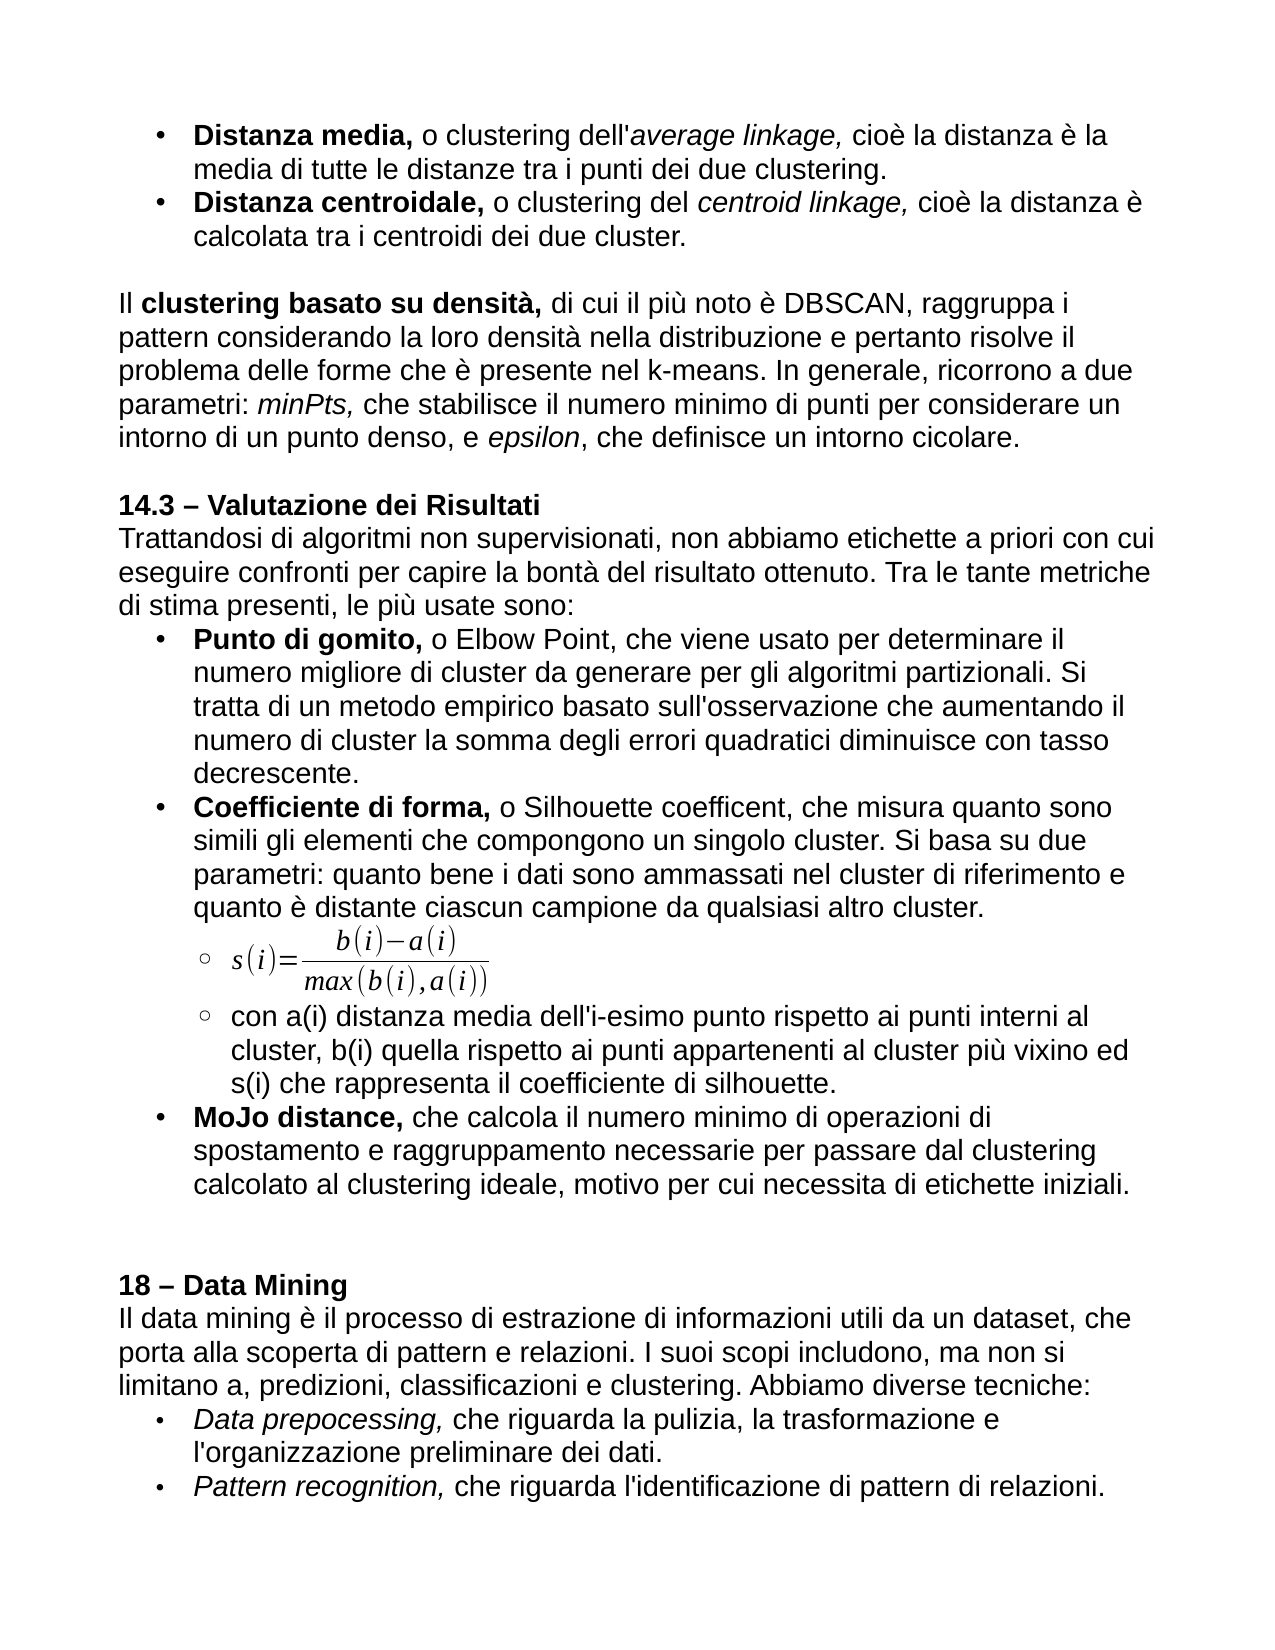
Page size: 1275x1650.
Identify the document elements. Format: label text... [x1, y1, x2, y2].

list Punto di gomito, o Elbow Point, che viene usato per determinare il numero migliore di cluster da generare per gli algoritmi partizionali. Si tratta di un metodo empirico basato sull'osservazione che aumentando il numero di cluster la somma degli errori quadratici diminuisce con tasso decrescente. [156, 622, 1157, 789]
list Distanza media, o clustering dell'average linkage, cioè la distanza è la media di tutte le distanze tra i punti dei due clustering. [156, 118, 1157, 185]
list Distanza centroidale, o clustering del centroid linkage, cioè la distanza è calcolata tra i centroidi dei due cluster. [156, 185, 1157, 253]
text Trattandosi di algoritmi non supervisionati, non abbiamo etichette a priori con cui eseguire confronti per capire la bontà del risultato ottenuto. Tra le tante metriche di stima presenti, le più usate sono: [118, 521, 1157, 622]
list MoJo distance, che calcola il numero minimo di operazioni di spostamento e raggruppamento necessarie per passare dal clustering calcolato al clustering ideale, motivo per cui necessita di etichette iniziali. [156, 1100, 1157, 1201]
list con a(i) distanza media dell'i-esimo punto rispetto ai punti interni al cluster, b(i) quella rispetto ai punti appartenenti al cluster più vixino ed s(i) che rappresenta il coefficiente di silhouette. [193, 999, 1157, 1100]
text Il clustering basato su densità, di cui il più noto è DBSCAN, raggruppa i pattern considerando la loro densità nella distribuzione e pertanto risolve il problema delle forme che è presente nel k-means. In generale, ricorrono a due parametri: minPts, che stabilisce il numero minimo di punti per considerare un intorno di un punto denso, e epsilon, che definisce un intorno cicolare. [118, 286, 1157, 454]
text 14.3 – Valutazione dei Risultati [118, 487, 1157, 521]
list Pattern recognition, che riguarda l'identificazione di pattern di relazioni. [156, 1469, 1157, 1502]
text Il data mining è il processo di estrazione di informazioni utili da un dataset, che porta alla scoperta di pattern e relazioni. I suoi scopi includono, ma non si limitano a, predizioni, classificazioni e clustering. Abbiamo diverse tecniche: [118, 1301, 1157, 1402]
list Coefficiente di forma, o Silhouette coefficent, che misura quanto sono simili gli elementi che compongono un singolo cluster. Si basa su due parametri: quanto bene i dati sono ammassati nel cluster di riferimento e quanto è distante ciascun campione da qualsiasi altro cluster. [156, 789, 1157, 924]
text 18 – Data Mining [118, 1268, 1157, 1301]
list Data prepocessing, che riguarda la pulizia, la trasformazione e l'organizzazione preliminare dei dati. [156, 1402, 1157, 1469]
